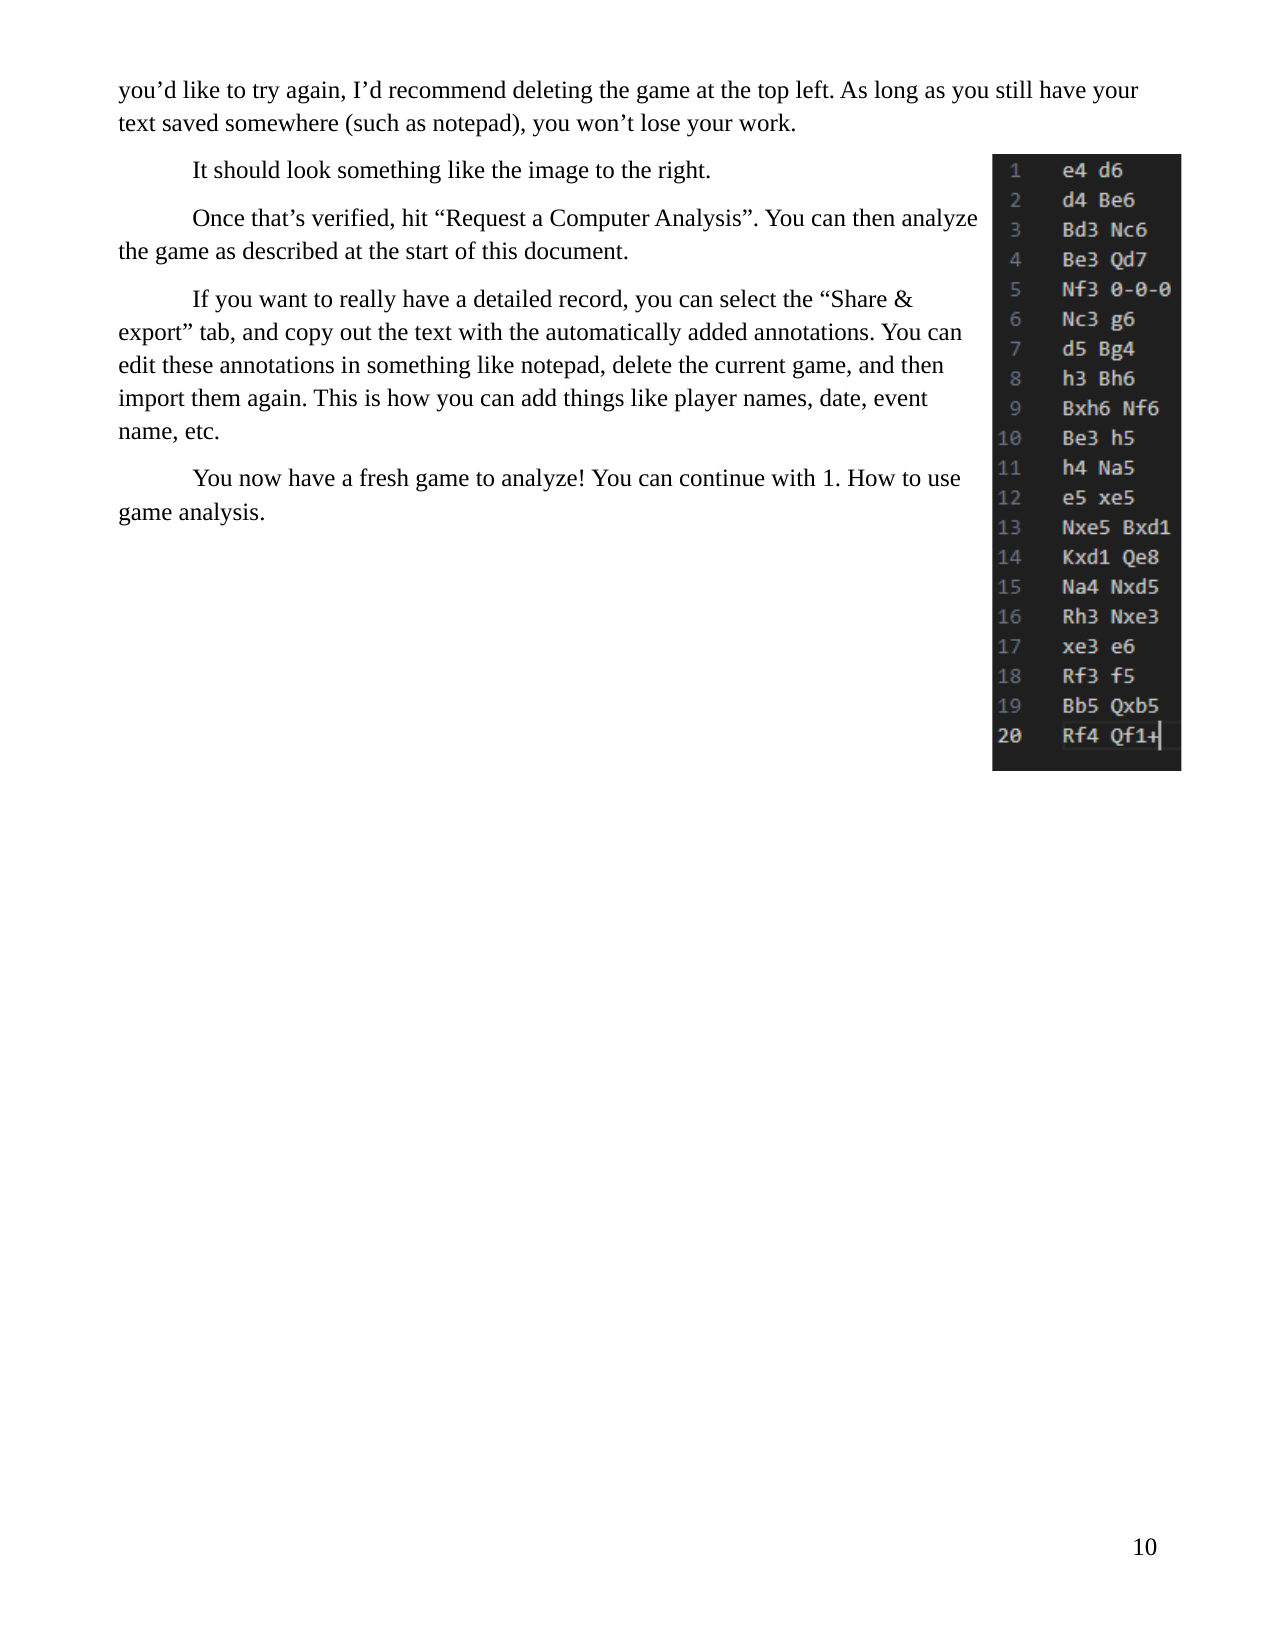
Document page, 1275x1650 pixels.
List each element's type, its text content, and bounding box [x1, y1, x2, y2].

text It should look something like the image to the right. [118, 156, 992, 184]
text If you want to really have a detailed record, you can select the “Share & export” tab, and copy out the text with the automatically added annotations. You can edit these annotations in something like notepad, delete the current game, and then import them again. This is how you can add things like player names, date, event name, etc. [118, 284, 992, 445]
text you’d like to try again, I’d recommend deleting the game at the top left. As long as you still have your text saved somewhere (such as notepad), you won’t lose your work. [118, 75, 1157, 137]
text You now have a fresh game to analyze! You can continue with 1. How to use game analysis. [118, 463, 992, 525]
picture [992, 154, 1182, 771]
text Once that’s verified, hit “Request a Computer Analysis”. You can then analyze the game as described at the start of this document. [118, 203, 992, 265]
